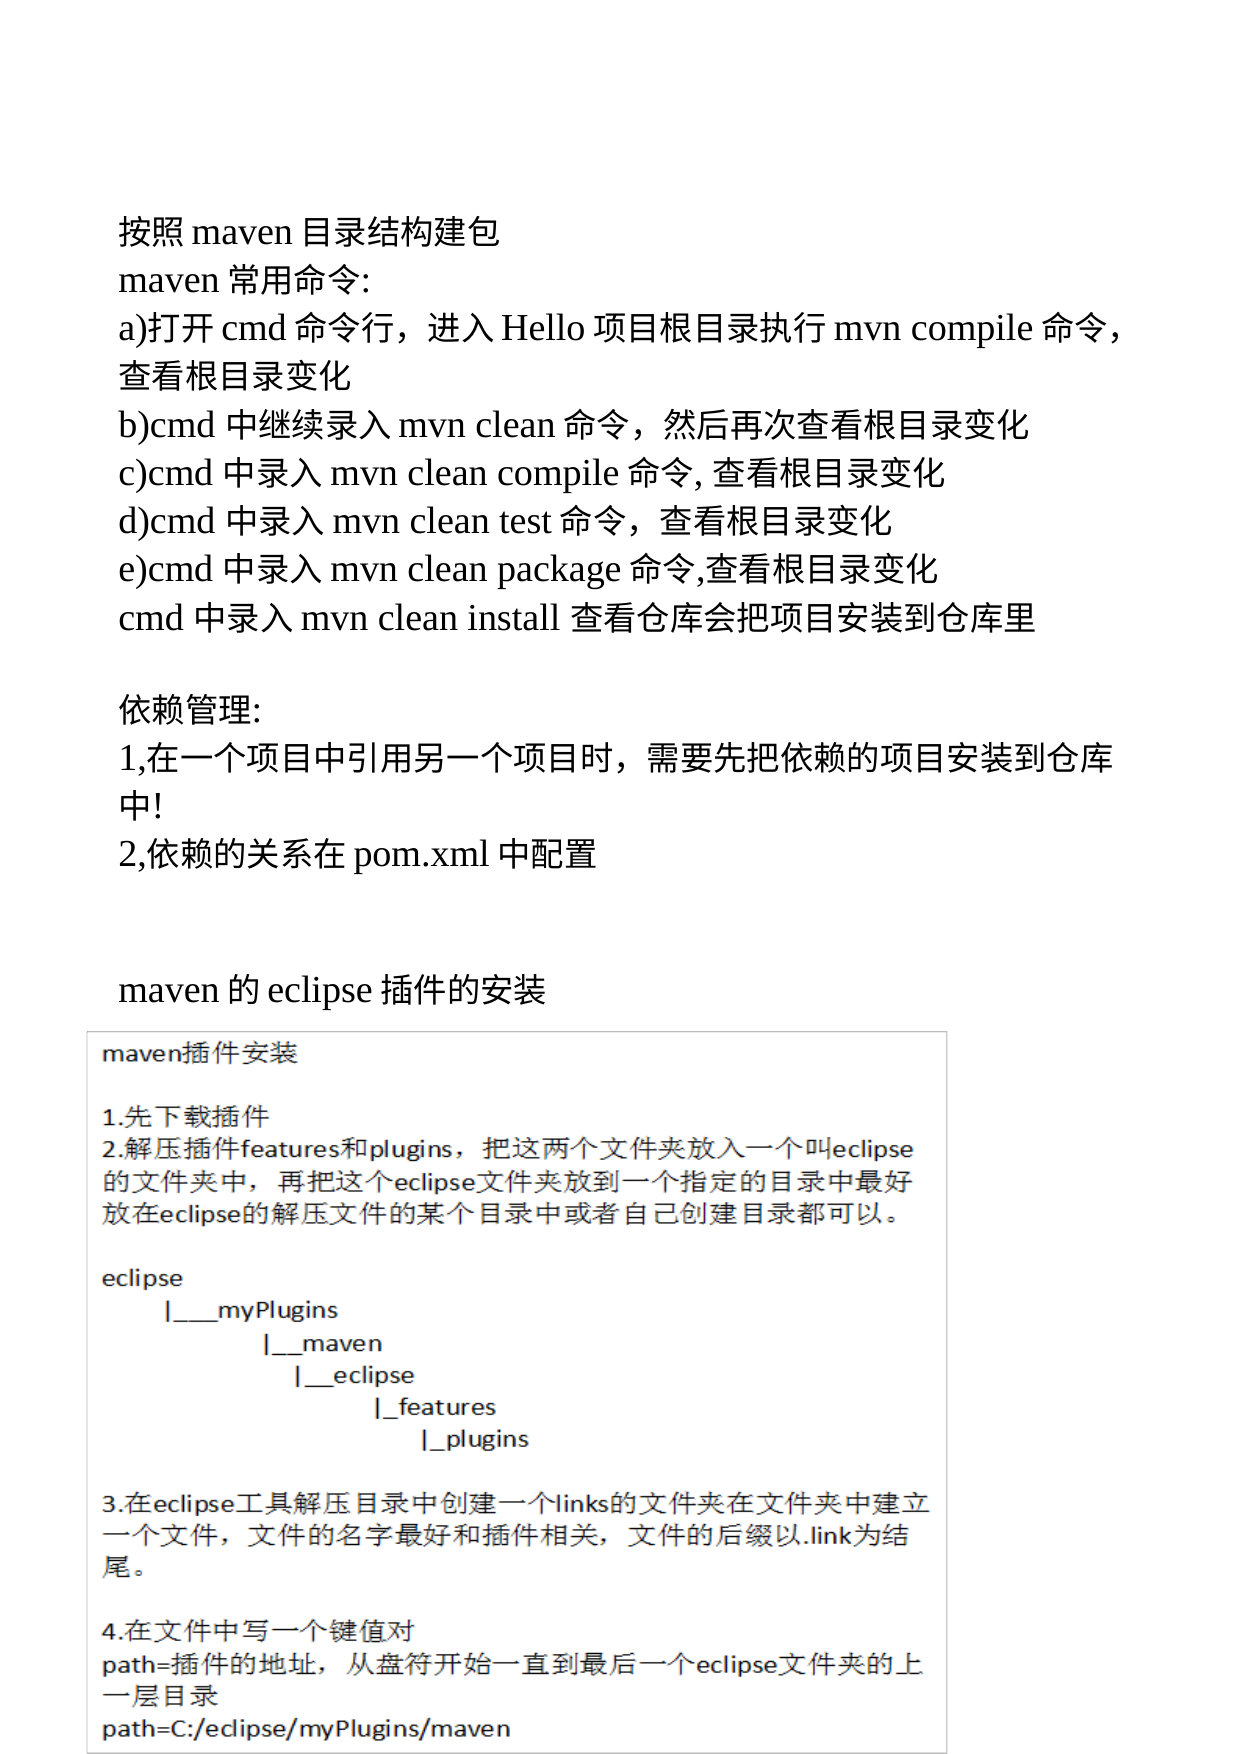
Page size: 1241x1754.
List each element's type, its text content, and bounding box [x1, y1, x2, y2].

text 1,在一个项目中引用另一个项目时，需要先把依赖的项目安装到仓库中! [118, 732, 1122, 828]
text 2,依赖的关系在pom.xml中配置 [118, 828, 1122, 876]
text a)打开cmd命令行，进入Hello项目根目录执行 mvn compile命令，查看根目录变化 [118, 302, 1122, 398]
text maven的eclipse插件的安装 [118, 964, 1122, 1012]
text cmd 中录入 mvn clean install 查看仓库会把项目安装到仓库里 [118, 591, 1122, 640]
text b)cmd 中继续录入mvn clean命令，然后再次查看根目录变化 [118, 398, 1122, 447]
text d)cmd 中录入 mvn clean test命令，查看根目录变化 [118, 495, 1122, 543]
text 按照maven目录结构建包 [118, 206, 1122, 254]
text maven常用命令: [118, 254, 1122, 302]
text c)cmd 中录入 mvn clean compile命令, 查看根目录变化 [118, 447, 1122, 495]
text e)cmd 中录入 mvn clean package命令,查看根目录变化 [118, 543, 1122, 591]
picture [86, 1031, 948, 1754]
text 依赖管理: [118, 683, 1122, 732]
